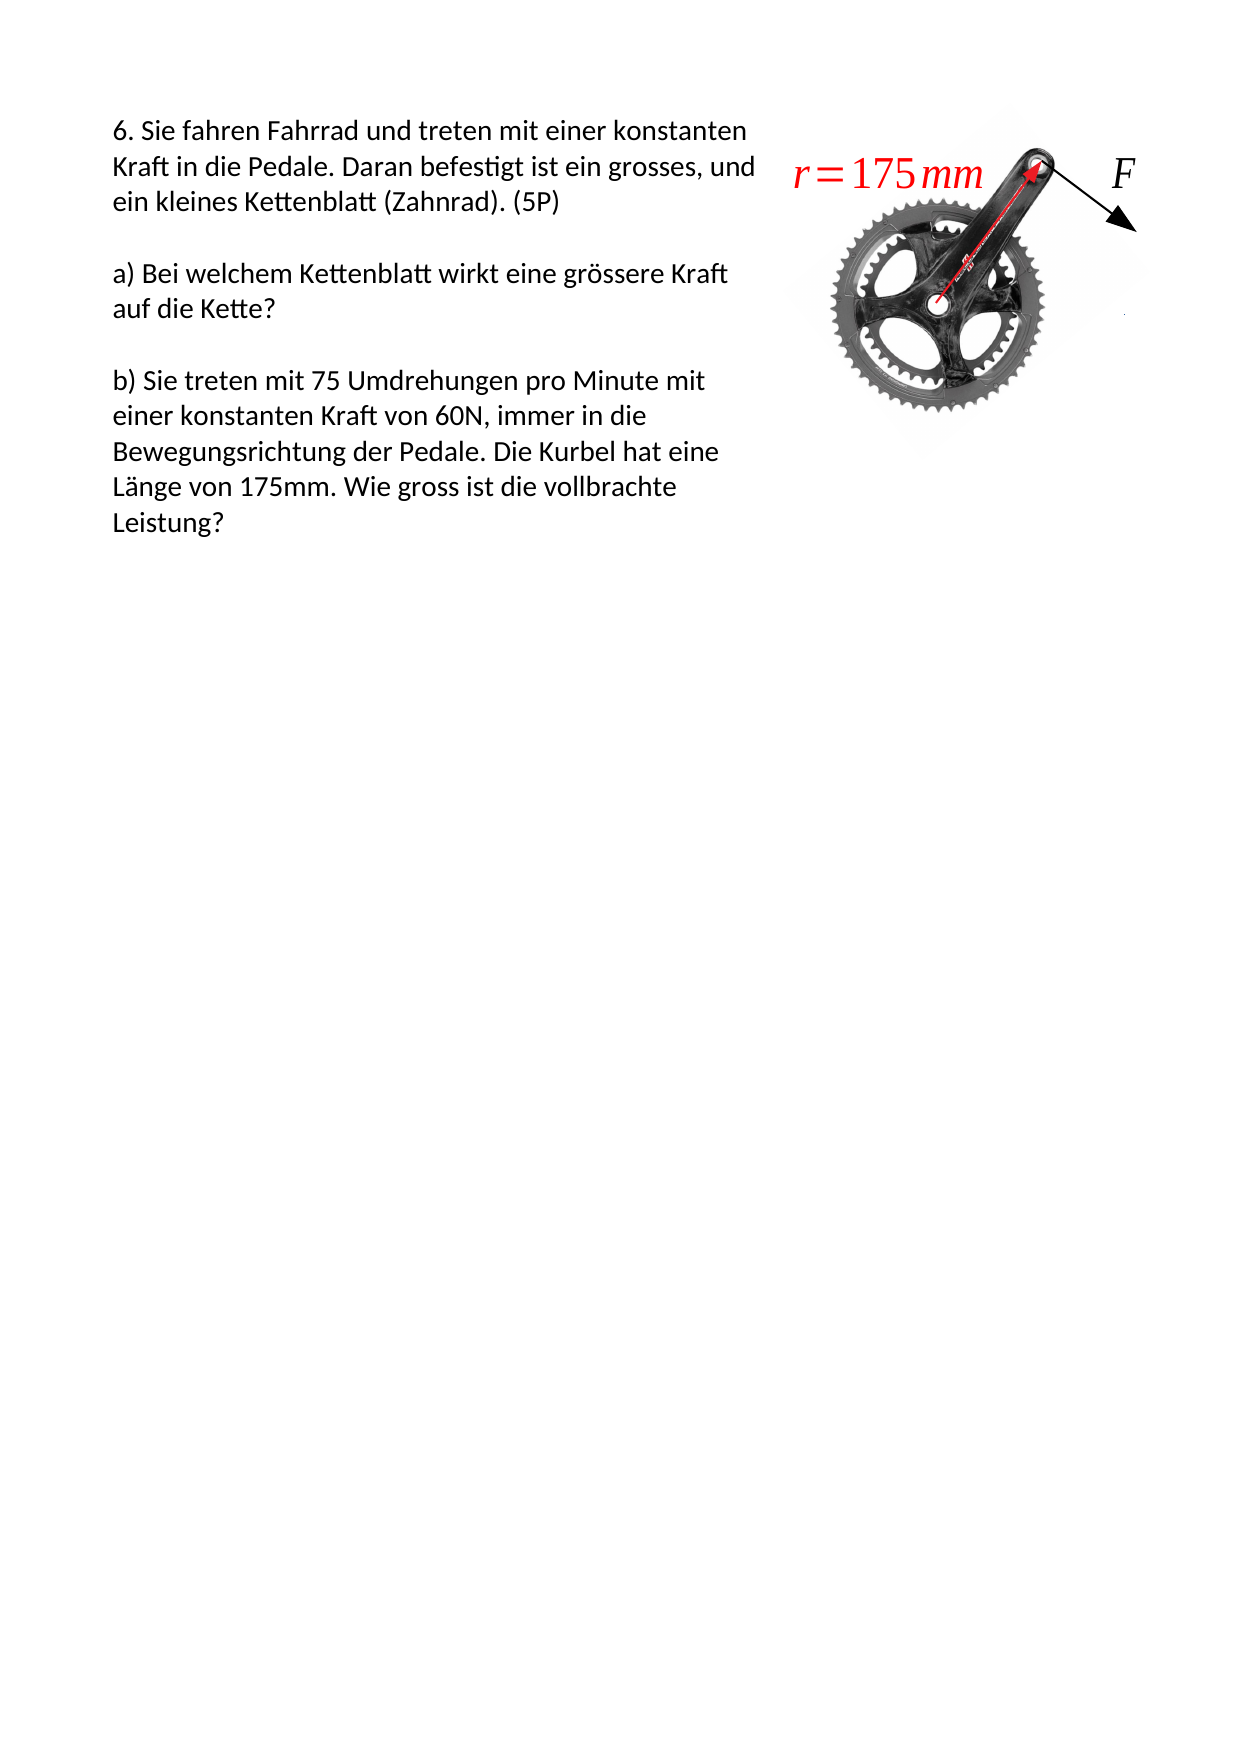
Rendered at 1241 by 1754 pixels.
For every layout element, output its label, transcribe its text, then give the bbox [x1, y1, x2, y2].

text b) Sie treten mit 75 Umdrehungen pro Minute mit einer konstanten Kraft von 60N, immer in die Bewegungsrichtung der Pedale. Die Kurbel hat eine Länge von 175mm. Wie gross ist die vollbrachte Leistung? [112, 362, 772, 540]
picture [784, 104, 1149, 459]
text 6. Sie fahren Fahrrad und treten mit einer konstanten Kraft in die Pedale. Daran befestigt ist ein grosses, und ein kleines Kettenblatt (Zahnrad). (5P) [112, 112, 772, 219]
text a) Bei welchem Kettenblatt wirkt eine grössere Kraft auf die Kette? [112, 255, 772, 326]
